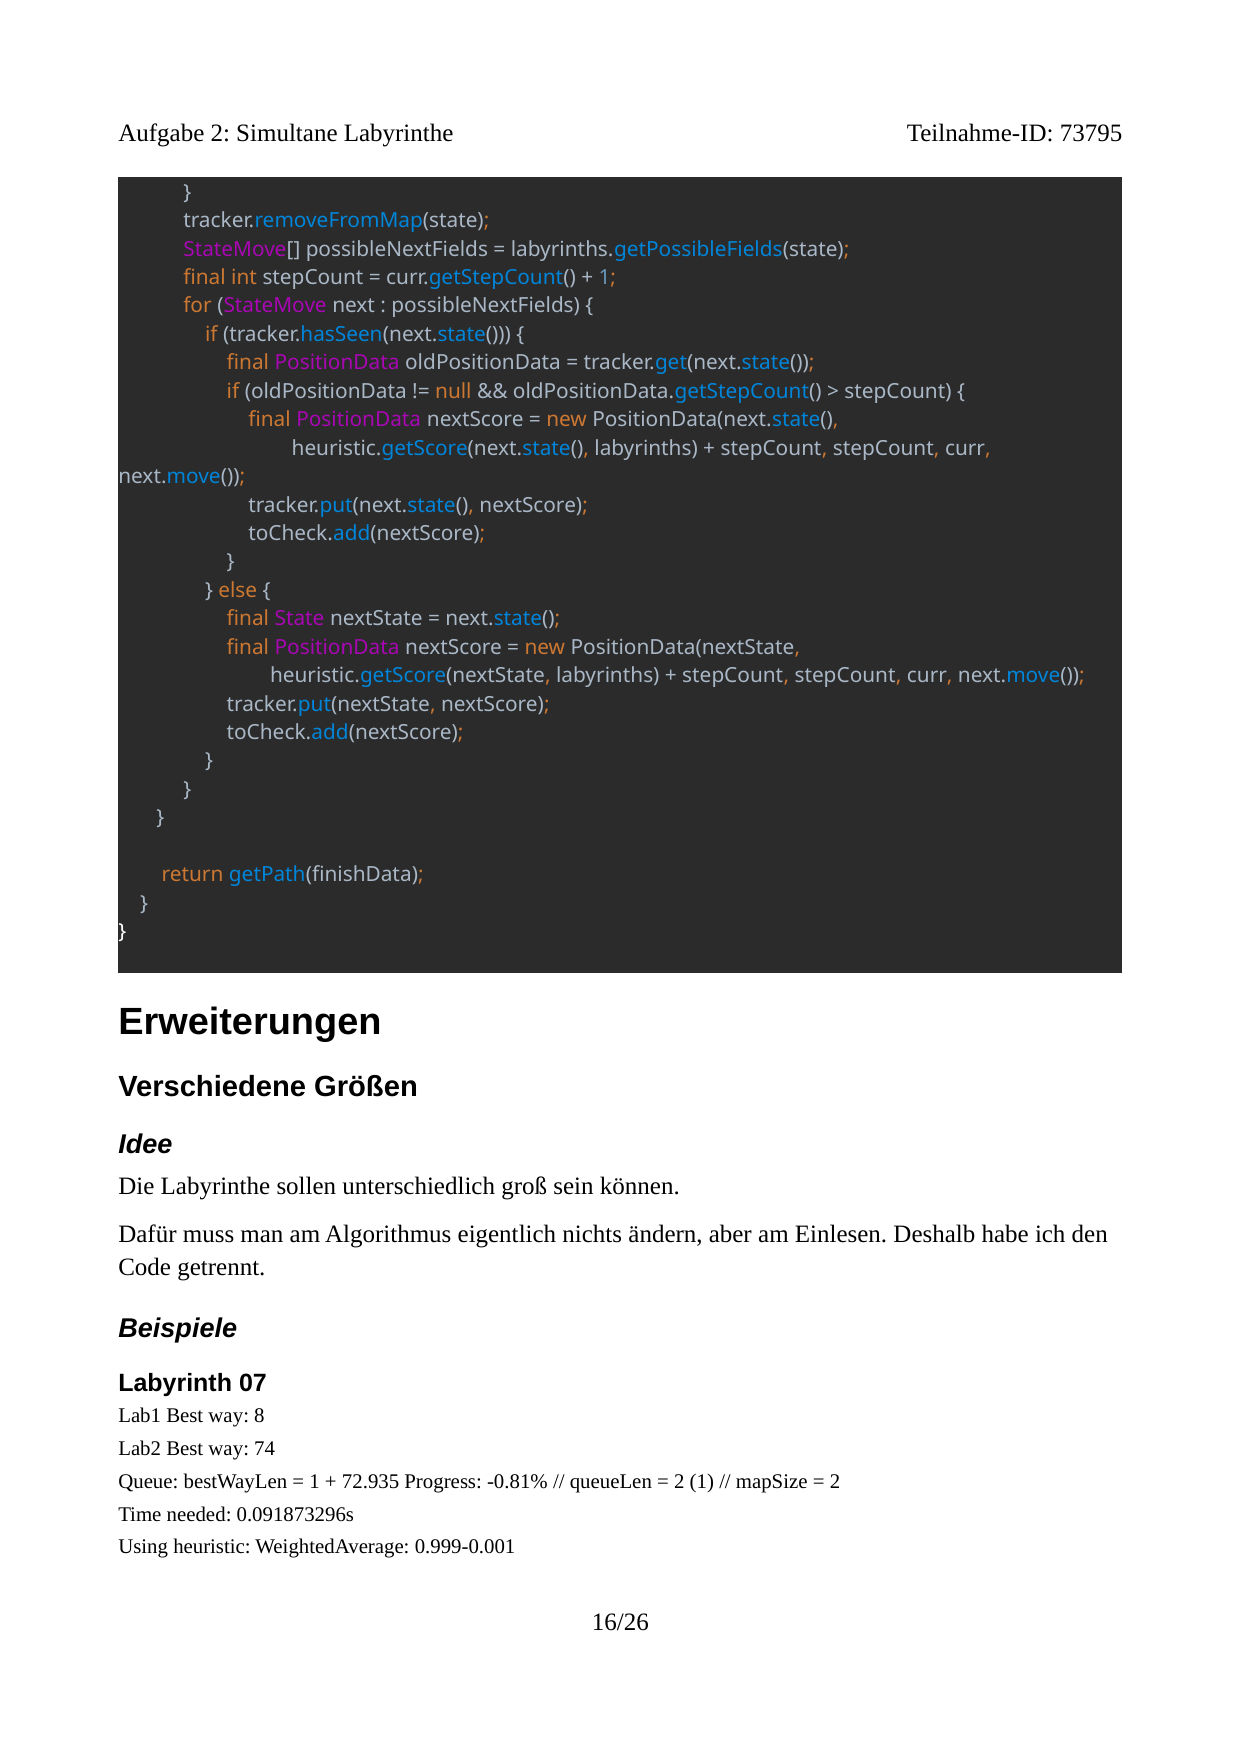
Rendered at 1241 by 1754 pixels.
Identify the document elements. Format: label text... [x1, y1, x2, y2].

subtitle Labyrinth 07 [118, 1368, 1122, 1397]
text Dafür muss man am Algorithmus eigentlich nichts ändern, aber am Einlesen. Deshalb habe ich den Code getrennt. [118, 1219, 1122, 1281]
text Time needed: 0.091873296s [118, 1502, 1122, 1526]
text Die Labyrinthe sollen unterschiedlich groß sein können. [118, 1171, 1122, 1200]
text Lab2 Best way: 74 [118, 1436, 1122, 1460]
text heuristic.getScore(nextState, labyrinths) + stepCount, stepCount, curr, next.move()); tracker.put(nextState, nextScore); toCheck.add(nextScore); } } [118, 660, 1122, 802]
subtitle Erweiterungen [118, 998, 1122, 1042]
text Lab1 Best way: 8 [118, 1403, 1122, 1427]
subtitle Idee [118, 1128, 1122, 1159]
text } [118, 916, 1122, 945]
subtitle Verschiedene Größen [118, 1069, 1122, 1103]
text Queue: bestWayLen = 1 + 72.935 Progress: -0.81% // queueLen = 2 (1) // mapSize = 2 [118, 1469, 1122, 1493]
text } return getPath(finishData); } [118, 802, 1122, 916]
text } tracker.removeFromMap(state); StateMove[] possibleNextFields = labyrinths.getPossibleFields(state); final int stepCount = curr.getStepCount() + 1; for (StateMove next : possibleNextFields) { if (tracker.hasSeen(next.state())) { final PositionData oldPositionData = tracker.get(next.state()); if (oldPositionData != null && oldPositionData.getStepCount() > stepCount) { final PositionData nextScore = new PositionData(next.state(), heuristic.getScore(next.state(), labyrinths) + stepCount, stepCount, curr, next.move()); tracker.put(next.state(), nextScore); toCheck.add(nextScore); } } else { final State nextState = next.state(); final PositionData nextScore = new PositionData(nextState, [118, 177, 1122, 660]
text Using heuristic: WeightedAverage: 0.999-0.001 [118, 1534, 1122, 1558]
subtitle Beispiele [118, 1312, 1122, 1343]
